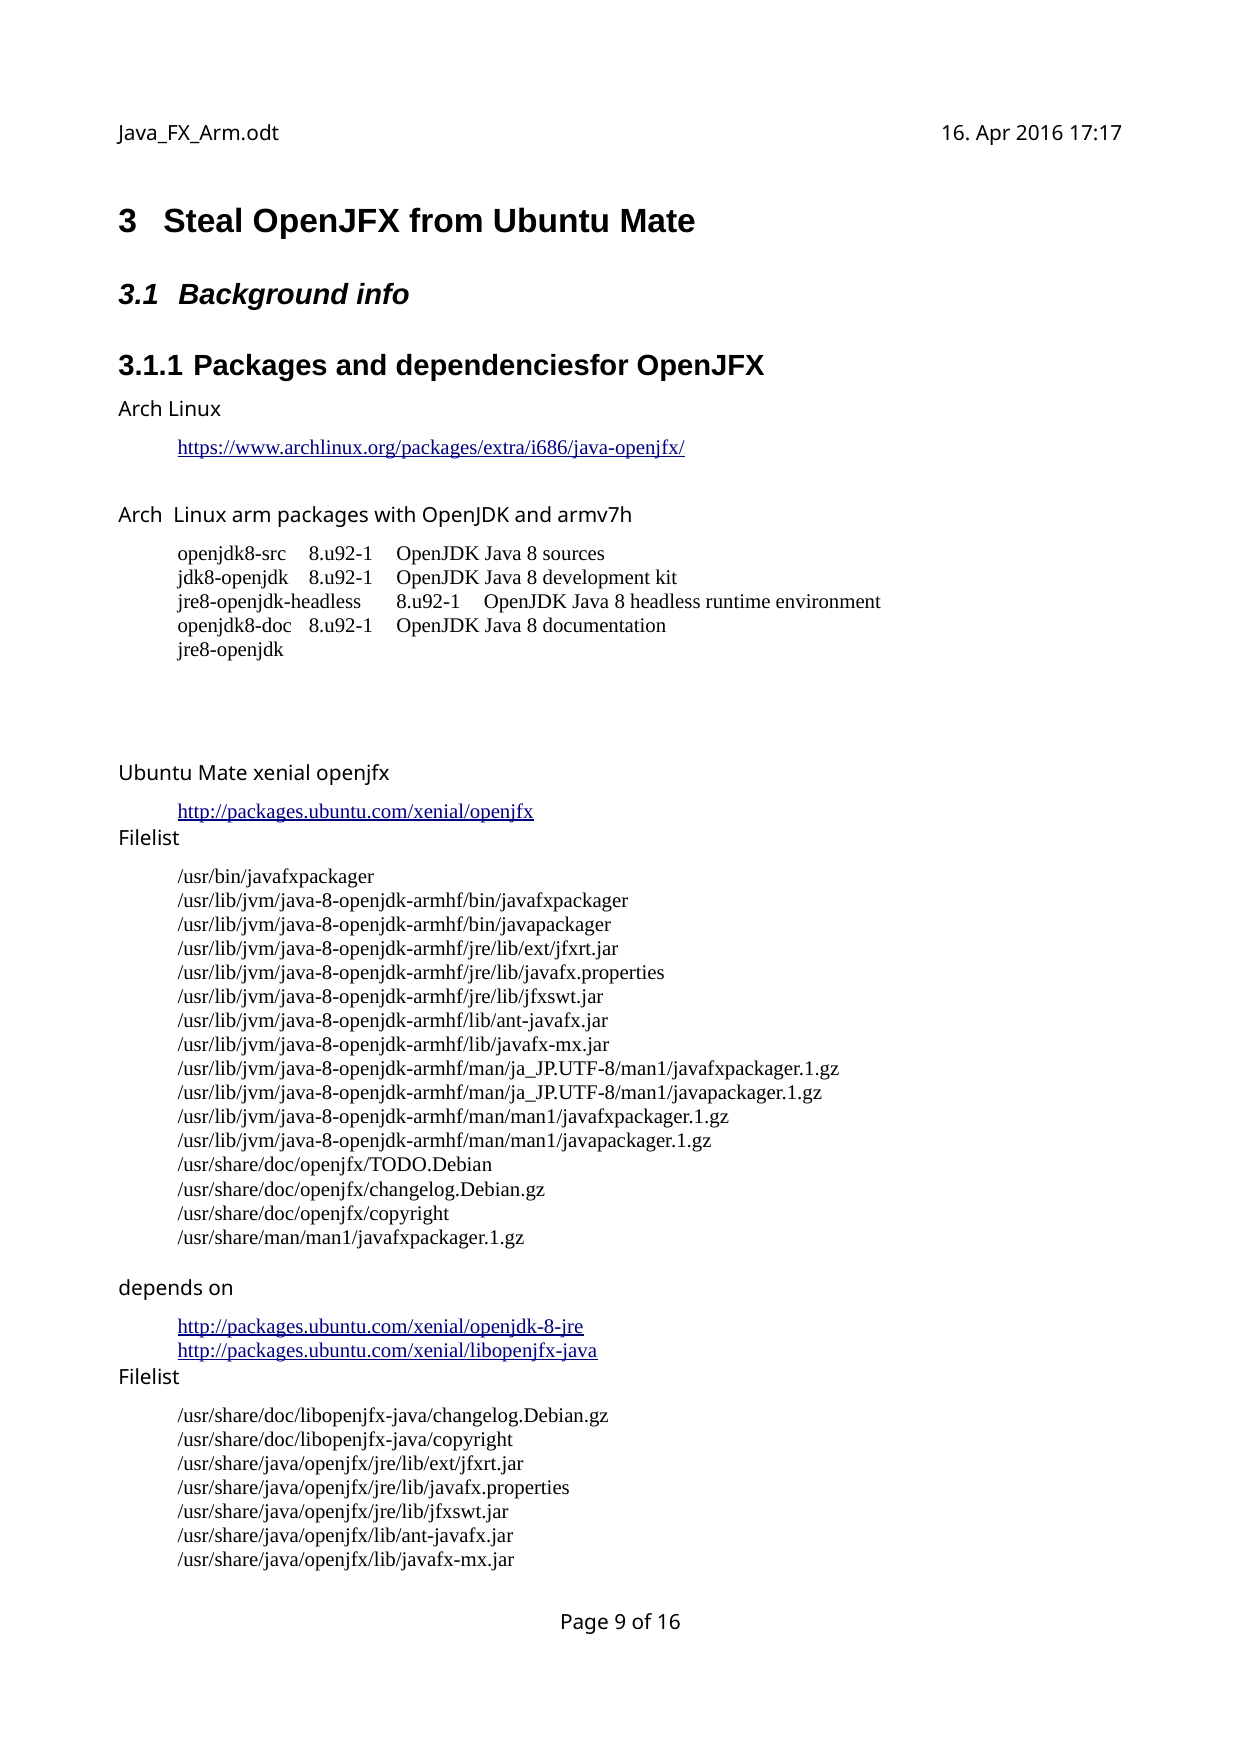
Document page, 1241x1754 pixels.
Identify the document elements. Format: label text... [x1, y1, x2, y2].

text http://packages.ubuntu.com/xenial/openjfx [177, 799, 1122, 823]
text /usr/lib/jvm/java-8-openjdk-armhf/lib/ant-javafx.jar [177, 1008, 1122, 1032]
text http://packages.ubuntu.com/xenial/openjdk-8-jre [177, 1314, 1122, 1338]
text jdk8-openjdk 8.u92-1 OpenJDK Java 8 development kit [177, 565, 1122, 589]
text /usr/share/doc/libopenjfx-java/copyright [177, 1427, 1122, 1451]
text /usr/share/java/openjfx/lib/javafx-mx.jar [177, 1547, 1122, 1571]
text jre8-openjdk-headless 8.u92-1 OpenJDK Java 8 headless runtime environment [177, 589, 1122, 613]
text openjdk8-doc 8.u92-1 OpenJDK Java 8 documentation [177, 613, 1122, 637]
text /usr/share/java/openjfx/jre/lib/ext/jfxrt.jar [177, 1451, 1122, 1475]
text Filelist [118, 823, 1122, 851]
text https://www.archlinux.org/packages/extra/i686/java-openjfx/ [177, 435, 1122, 459]
text Filelist [118, 1362, 1122, 1390]
text /usr/share/doc/libopenjfx-java/changelog.Debian.gz [177, 1403, 1122, 1427]
text /usr/lib/jvm/java-8-openjdk-armhf/jre/lib/jfxswt.jar [177, 984, 1122, 1008]
subtitle Packages and dependenciesfor OpenJFX [118, 348, 1122, 382]
text /usr/share/doc/openjfx/changelog.Debian.gz [177, 1176, 1122, 1201]
text jre8-openjdk [177, 637, 1122, 661]
subtitle Background info [118, 277, 1122, 311]
text /usr/lib/jvm/java-8-openjdk-armhf/bin/javafxpackager [177, 888, 1122, 912]
text /usr/share/doc/openjfx/copyright [177, 1201, 1122, 1224]
text /usr/lib/jvm/java-8-openjdk-armhf/man/ja_JP.UTF-8/man1/javapackager.1.gz [177, 1080, 1122, 1104]
text http://packages.ubuntu.com/xenial/libopenjfx-java [177, 1338, 1122, 1362]
text /usr/share/java/openjfx/jre/lib/javafx.properties [177, 1475, 1122, 1499]
text /usr/share/java/openjfx/lib/ant-javafx.jar [177, 1523, 1122, 1547]
text /usr/lib/jvm/java-8-openjdk-armhf/jre/lib/ext/jfxrt.jar [177, 936, 1122, 960]
text /usr/lib/jvm/java-8-openjdk-armhf/man/ja_JP.UTF-8/man1/javafxpackager.1.gz [177, 1056, 1122, 1080]
text /usr/lib/jvm/java-8-openjdk-armhf/jre/lib/javafx.properties [177, 960, 1122, 984]
text /usr/share/doc/openjfx/TODO.Debian [177, 1152, 1122, 1176]
text /usr/lib/jvm/java-8-openjdk-armhf/man/man1/javafxpackager.1.gz [177, 1104, 1122, 1128]
text /usr/lib/jvm/java-8-openjdk-armhf/man/man1/javapackager.1.gz [177, 1128, 1122, 1152]
text Ubuntu Mate xenial openjfx [118, 758, 1122, 786]
text /usr/lib/jvm/java-8-openjdk-armhf/bin/javapackager [177, 912, 1122, 936]
text depends on [118, 1273, 1122, 1301]
text /usr/lib/jvm/java-8-openjdk-armhf/lib/javafx-mx.jar [177, 1032, 1122, 1056]
text openjdk8-src 8.u92-1 OpenJDK Java 8 sources [177, 541, 1122, 565]
subtitle Steal OpenJFX from Ubuntu Mate [118, 201, 1122, 240]
text /usr/bin/javafxpackager [177, 864, 1122, 888]
text Arch Linux [118, 394, 1122, 423]
text /usr/share/java/openjfx/jre/lib/jfxswt.jar [177, 1499, 1122, 1523]
text Arch Linux arm packages with OpenJDK and armv7h [118, 500, 1122, 529]
text /usr/share/man/man1/javafxpackager.1.gz [177, 1224, 1122, 1249]
